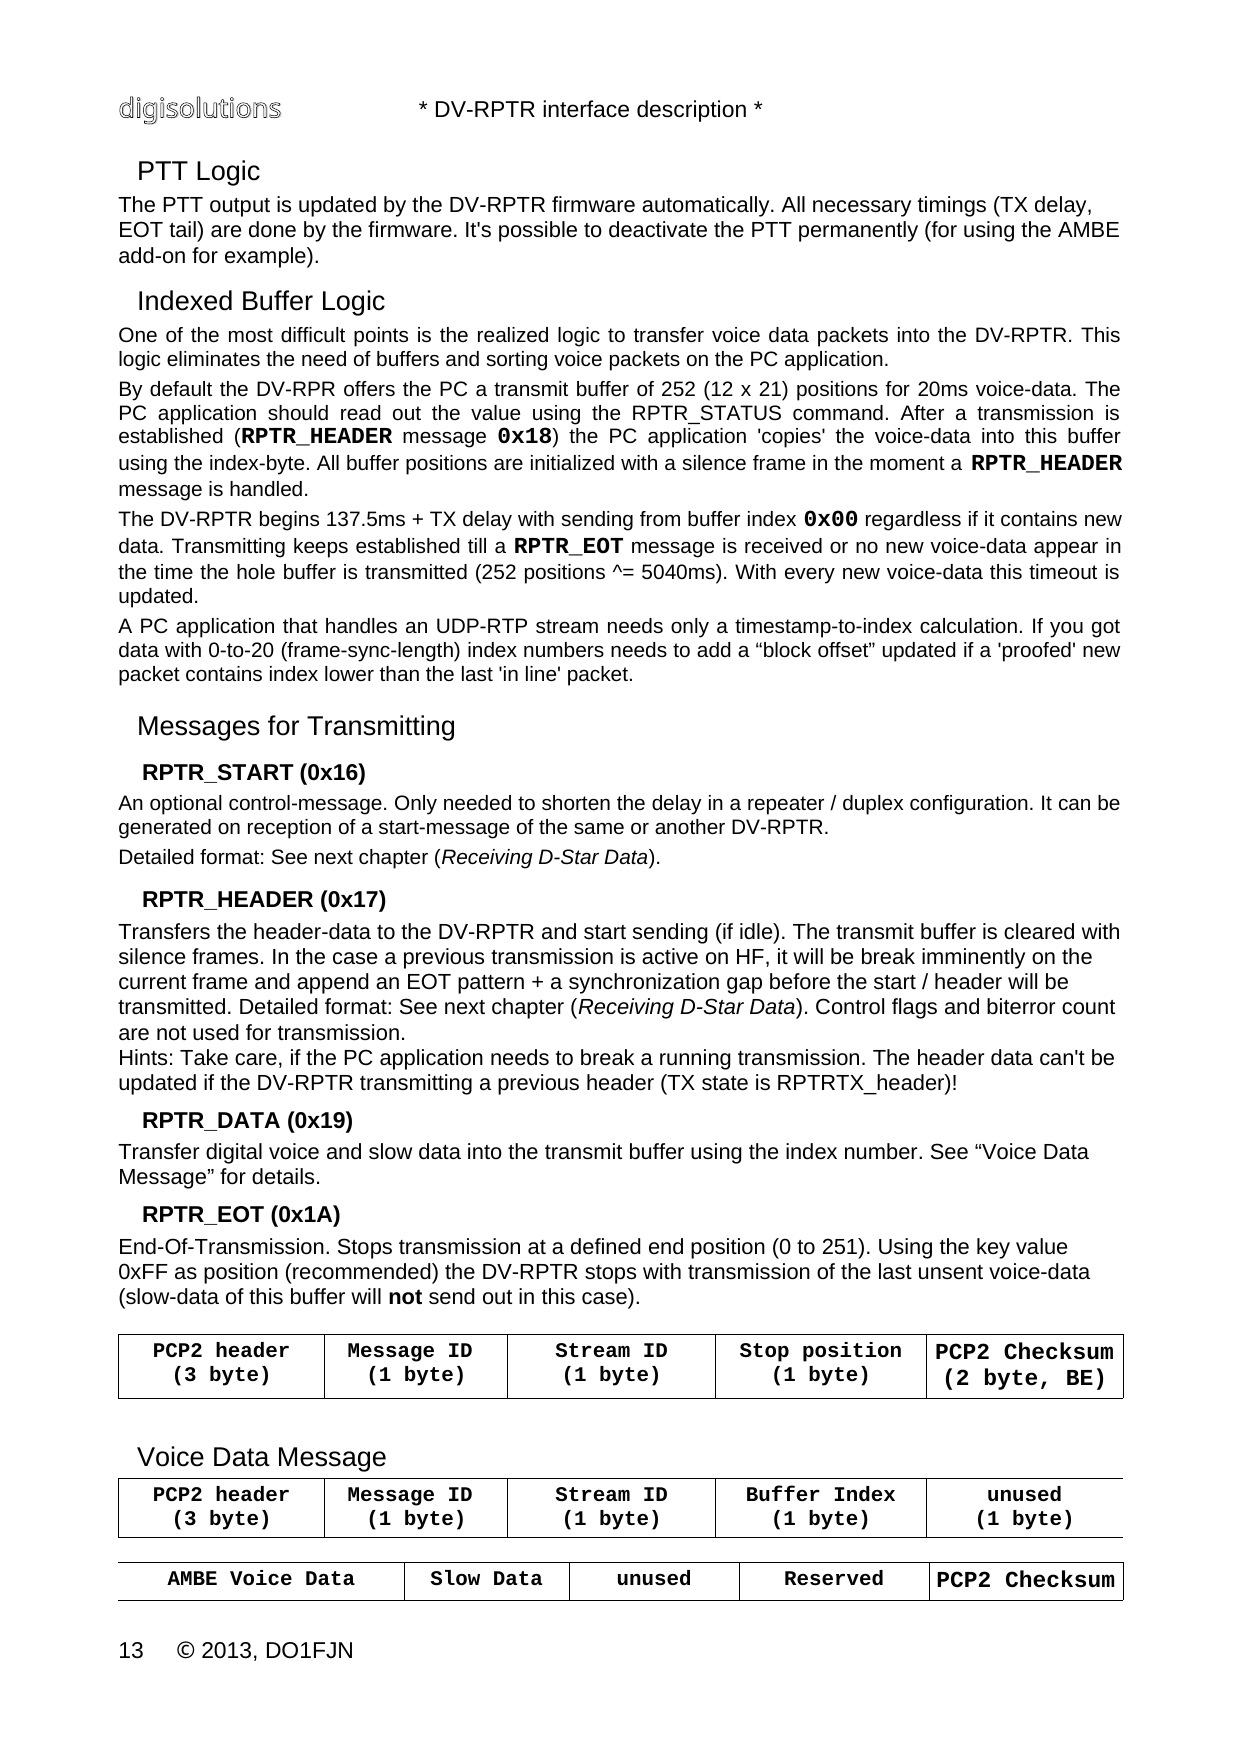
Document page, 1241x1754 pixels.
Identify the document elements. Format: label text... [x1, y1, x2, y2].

table_header Stop position (1 byte) [716, 1335, 926, 1398]
table_header Message ID (1 byte) [325, 1335, 507, 1398]
text End-Of-Transmission. Stops transmission at a defined end position (0 to 251). Using the key value 0xFF as position (recommended) the DV-RPTR stops with transmission of the last unsent voice-data (slow-data of this buffer will not send out in this case). [118, 1233, 1122, 1309]
table_header Reserved [740, 1563, 929, 1600]
table_header PCP2 header (3 byte) [119, 1335, 324, 1398]
subtitle PTT Logic [137, 155, 1122, 186]
table_header PCP2 Checksum [930, 1563, 1123, 1600]
table_header PCP2 Checksum (2 byte, BE) [927, 1335, 1123, 1398]
text Detailed format: See next chapter (Receiving D-Star Data). [118, 844, 1122, 868]
table_header Slow Data [405, 1563, 569, 1600]
subtitle Messages for Transmitting [137, 709, 1122, 741]
text A PC application that handles an UDP-RTP stream needs only a timestamp-to-index calculation. If you got data with 0-to-20 (frame-sync-length) index numbers needs to add a “block offset” updated if a 'proofed' new packet contains index lower than the last 'in line' packet. [118, 614, 1122, 686]
table_header AMBE Voice Data [118, 1563, 404, 1600]
subtitle Indexed Buffer Logic [137, 285, 1122, 317]
table_header unused [570, 1563, 739, 1600]
subtitle Voice Data Message [137, 1441, 1122, 1472]
table_header Stream ID (1 byte) [508, 1479, 715, 1537]
subtitle RPTR_HEADER (0x17) [142, 886, 1122, 913]
table_header Buffer Index (1 byte) [716, 1479, 926, 1537]
text One of the most difficult points is the realized logic to transfer voice data packets into the DV-RPTR. This logic eliminates the need of buffers and sorting voice packets on the PC application. [118, 323, 1122, 371]
subtitle RPTR_DATA (0x19) [142, 1107, 1122, 1133]
text The DV-RPTR begins 137.5ms + TX delay with sending from buffer index 0x00 regardless if it contains new data. Transmitting keeps established till a RPTR_EOT message is received or no new voice-data appear in the time the hole buffer is transmitted (252 positions ^= 5040ms). With every new voice-data this timeout is updated. [118, 507, 1122, 608]
subtitle RPTR_START (0x16) [142, 758, 1122, 785]
table_header Stream ID (1 byte) [508, 1335, 715, 1398]
text The PTT output is updated by the DV-RPTR firmware automatically. All necessary timings (TX delay, EOT tail) are done by the firmware. It's possible to deactivate the PTT permanently (for using the AMBE add-on for example). [118, 192, 1122, 268]
text An optional control-message. Only needed to shorten the delay in a repeater / duplex configuration. It can be generated on reception of a start-message of the same or another DV-RPTR. [118, 791, 1122, 839]
table_header Message ID (1 byte) [325, 1479, 507, 1537]
subtitle RPTR_EOT (0x1A) [142, 1201, 1122, 1228]
text Transfers the header-data to the DV-RPTR and start sending (if idle). The transmit buffer is cleared with silence frames. In the case a previous transmission is active on HF, it will be break imminently on the current frame and append an EOT pattern + a synchronization gap before the start / header will be transmitted. Detailed format: See next chapter (Receiving D-Star Data). Control flags and biterror count are not used for transmission. [118, 918, 1122, 1044]
table_header PCP2 header (3 byte) [119, 1479, 324, 1537]
text By default the DV-RPR offers the PC a transmit buffer of 252 (12 x 21) positions for 20ms voice-data. The PC application should read out the value using the RPTR_STATUS command. After a transmission is established (RPTR_HEADER message 0x18) the PC application 'copies' the voice-data into this buffer using the index-byte. All buffer positions are initialized with a silence frame in the moment a RPTR_HEADER message is handled. [118, 376, 1122, 501]
table_header unused (1 byte) [927, 1479, 1123, 1537]
text Transfer digital voice and slow data into the transmit buffer using the index number. See “Voice Data Message” for details. [118, 1139, 1122, 1189]
text Hints: Take care, if the PC application needs to break a running transmission. The header data can't be updated if the DV-RPTR transmitting a previous header (TX state is RPTRTX_header)! [118, 1044, 1122, 1095]
